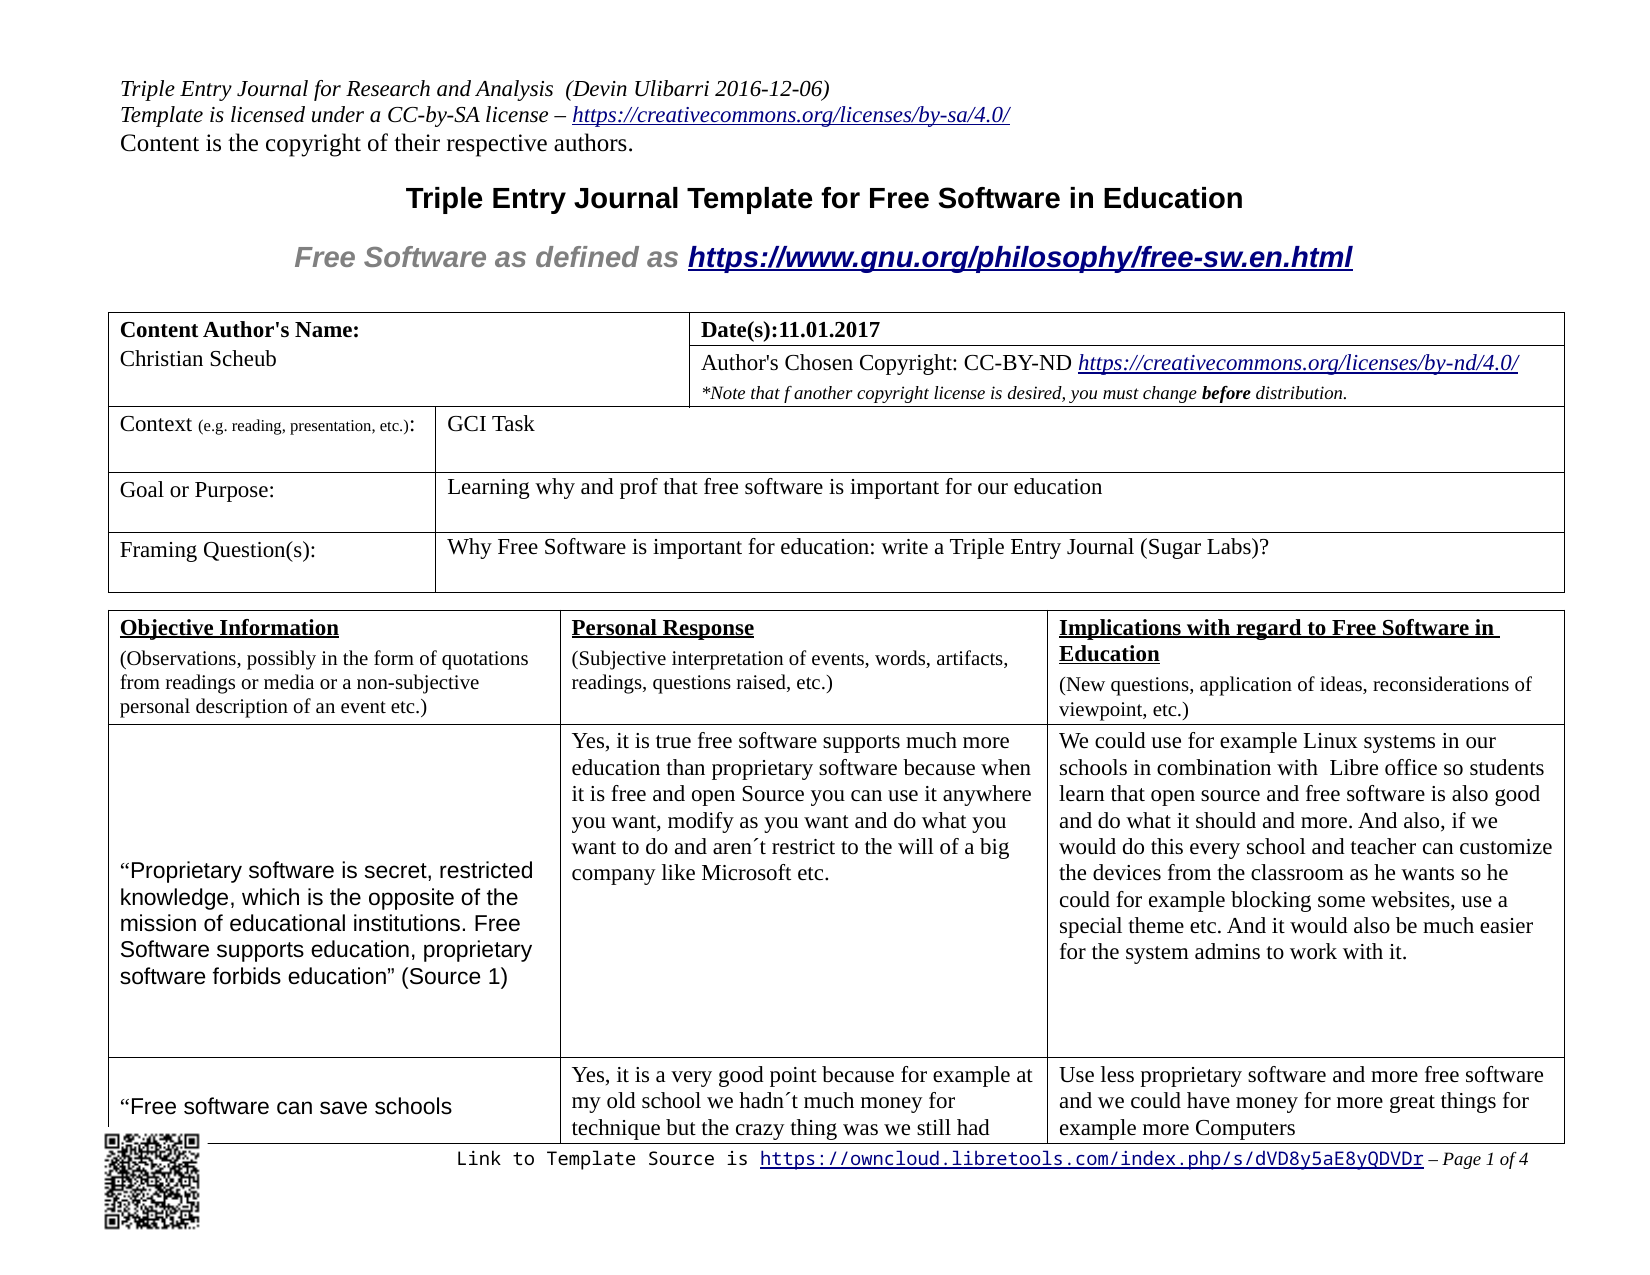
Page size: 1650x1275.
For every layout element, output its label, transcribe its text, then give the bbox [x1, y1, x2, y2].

table_cell “Free software can save schools [109, 1058, 560, 1143]
table_cell Goal or Purpose: [109, 473, 435, 532]
table_cell We could use for example Linux systems in our schools in combination with Libre office so students learn that open source and free software is also good and do what it should and more. And also, if we would do this every school and teacher can customize the devices from the classroom as he wants so he could for example blocking some websites, use a special theme etc. And it would also be much easier for the system admins to work with it. [1048, 725, 1564, 1057]
subtitle Free Software as defined as https://www.gnu.org/philosophy/free-sw.en.html [120, 240, 1530, 273]
table_cell Framing Question(s): [109, 533, 435, 592]
table_cell Use less proprietary software and more free software and we could have money for more great things for example more Computers [1048, 1058, 1564, 1143]
table_cell “Proprietary software is secret, restricted knowledge, which is the opposite of the mission of educational institutions. Free Software supports education, proprietary software forbids education” (Source 1) [109, 725, 560, 1057]
table_cell Context (e.g. reading, presentation, etc.): [109, 407, 435, 472]
table_cell Why Free Software is important for education: write a Triple Entry Journal (Sugar Labs)? [436, 533, 1564, 592]
table_header Personal Response (Subjective interpretation of events, words, artifacts, readings, questions raised, etc.) [561, 611, 1047, 723]
table_header Content Author's Name: Christian Scheub [109, 313, 689, 406]
table_cell GCI Task [436, 407, 1564, 472]
subtitle Triple Entry Journal Template for Free Software in Education [120, 181, 1530, 215]
table_cell Yes, it is true free software supports much more education than proprietary software because when it is free and open Source you can use it anywhere you want, modify as you want and do what you want to do and aren´t restrict to the will of a big company like Microsoft etc. [561, 725, 1047, 1057]
table_cell Learning why and prof that free software is important for our education [436, 473, 1564, 532]
table_header Implications with regard to Free Software in Education (New questions, application of ideas, reconsiderations of viewpoint, etc.) [1048, 611, 1564, 723]
table_header Date(s):11.01.2017 [690, 313, 1564, 345]
table_cell Author's Chosen Copyright: CC-BY-ND https://creativecommons.org/licenses/by-nd/4.0/ *Note that f another copyright license is desired, you must change before distribution. [690, 346, 1564, 406]
table_cell Yes, it is a very good point because for example at my old school we hadn´t much money for technique but the crazy thing was we still had [561, 1058, 1047, 1143]
table_header Objective Information (Observations, possibly in the form of quotations from readings or media or a non-subjective personal description of an event etc.) [109, 611, 560, 723]
